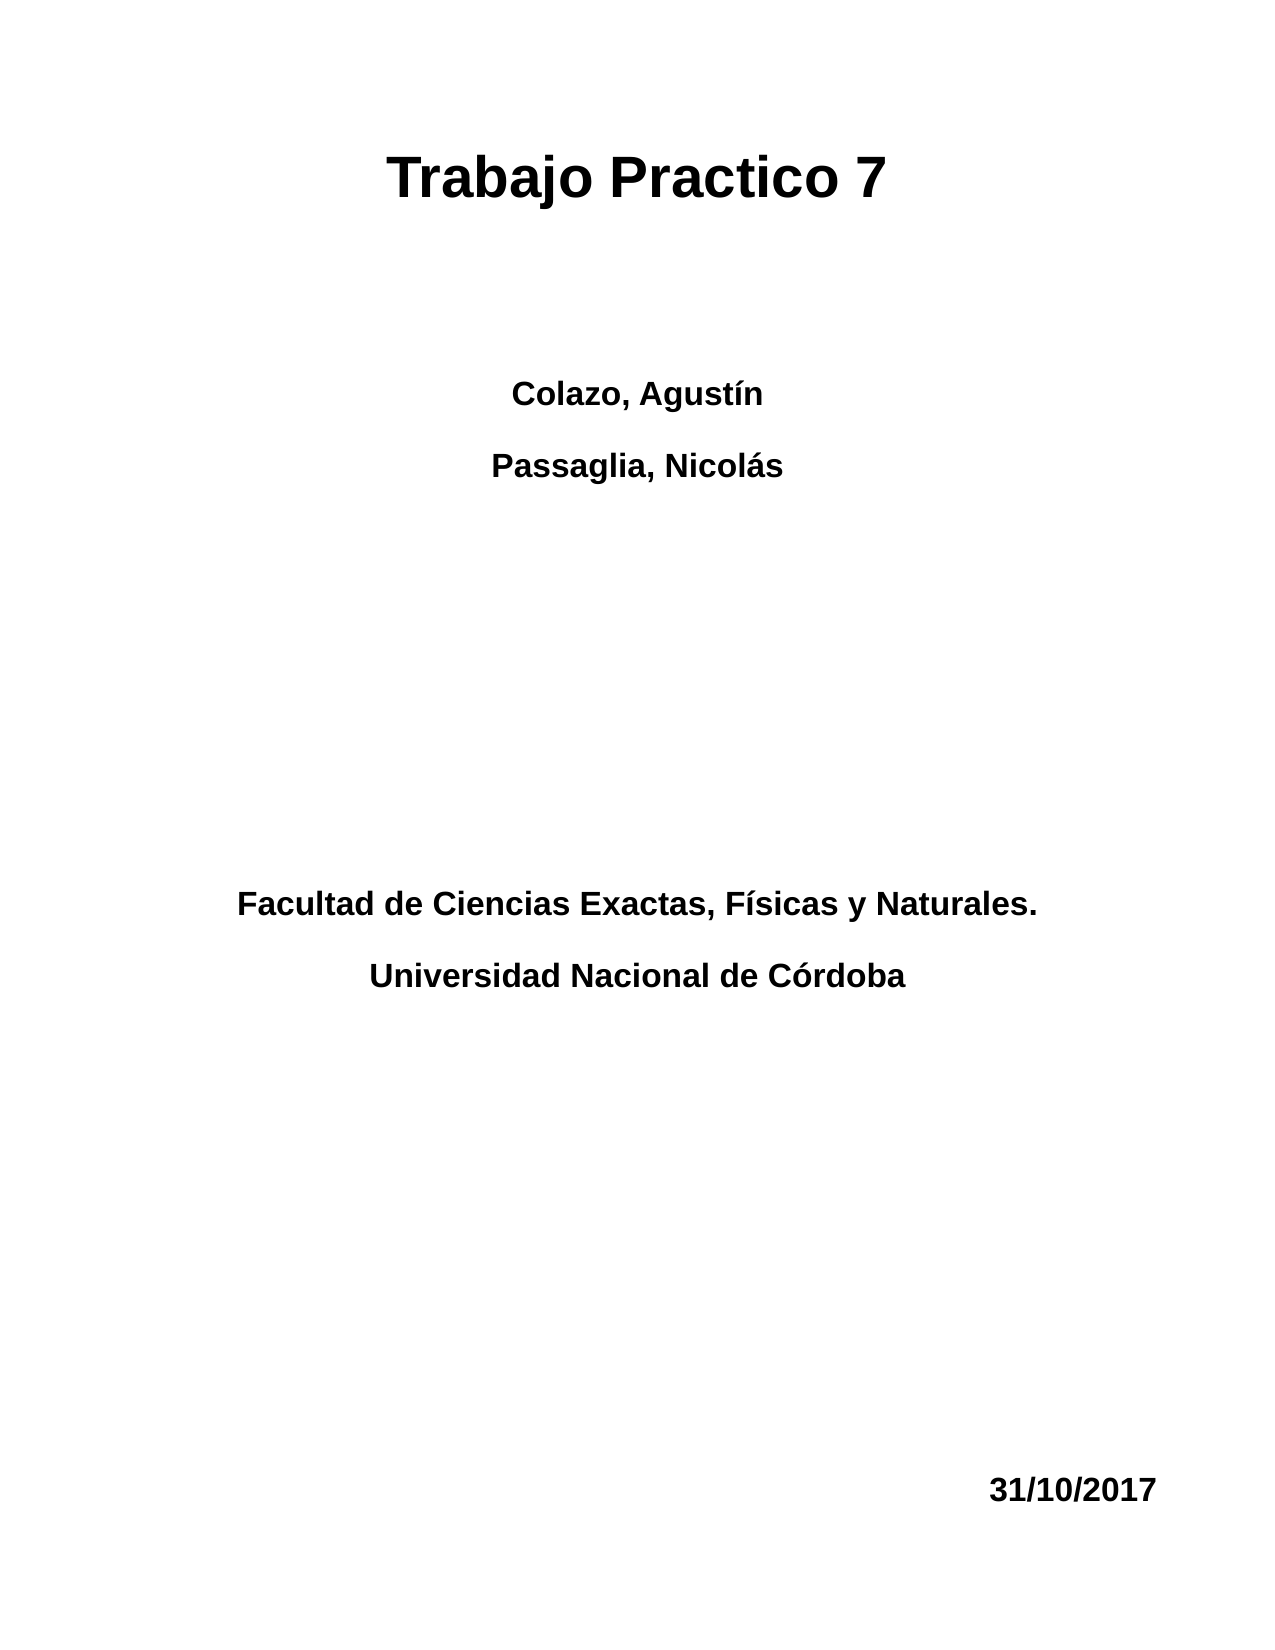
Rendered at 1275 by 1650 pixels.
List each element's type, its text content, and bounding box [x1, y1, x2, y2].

subtitle Universidad Nacional de Córdoba [118, 956, 1157, 995]
title Trabajo Practico 7 [118, 143, 1157, 210]
subtitle Passaglia, Nicolás [118, 446, 1157, 484]
subtitle Colazo, Agustín [118, 374, 1157, 412]
subtitle Facultad de Ciencias Exactas, Físicas y Naturales. [118, 884, 1157, 923]
subtitle 31/10/2017 [118, 1469, 1157, 1508]
